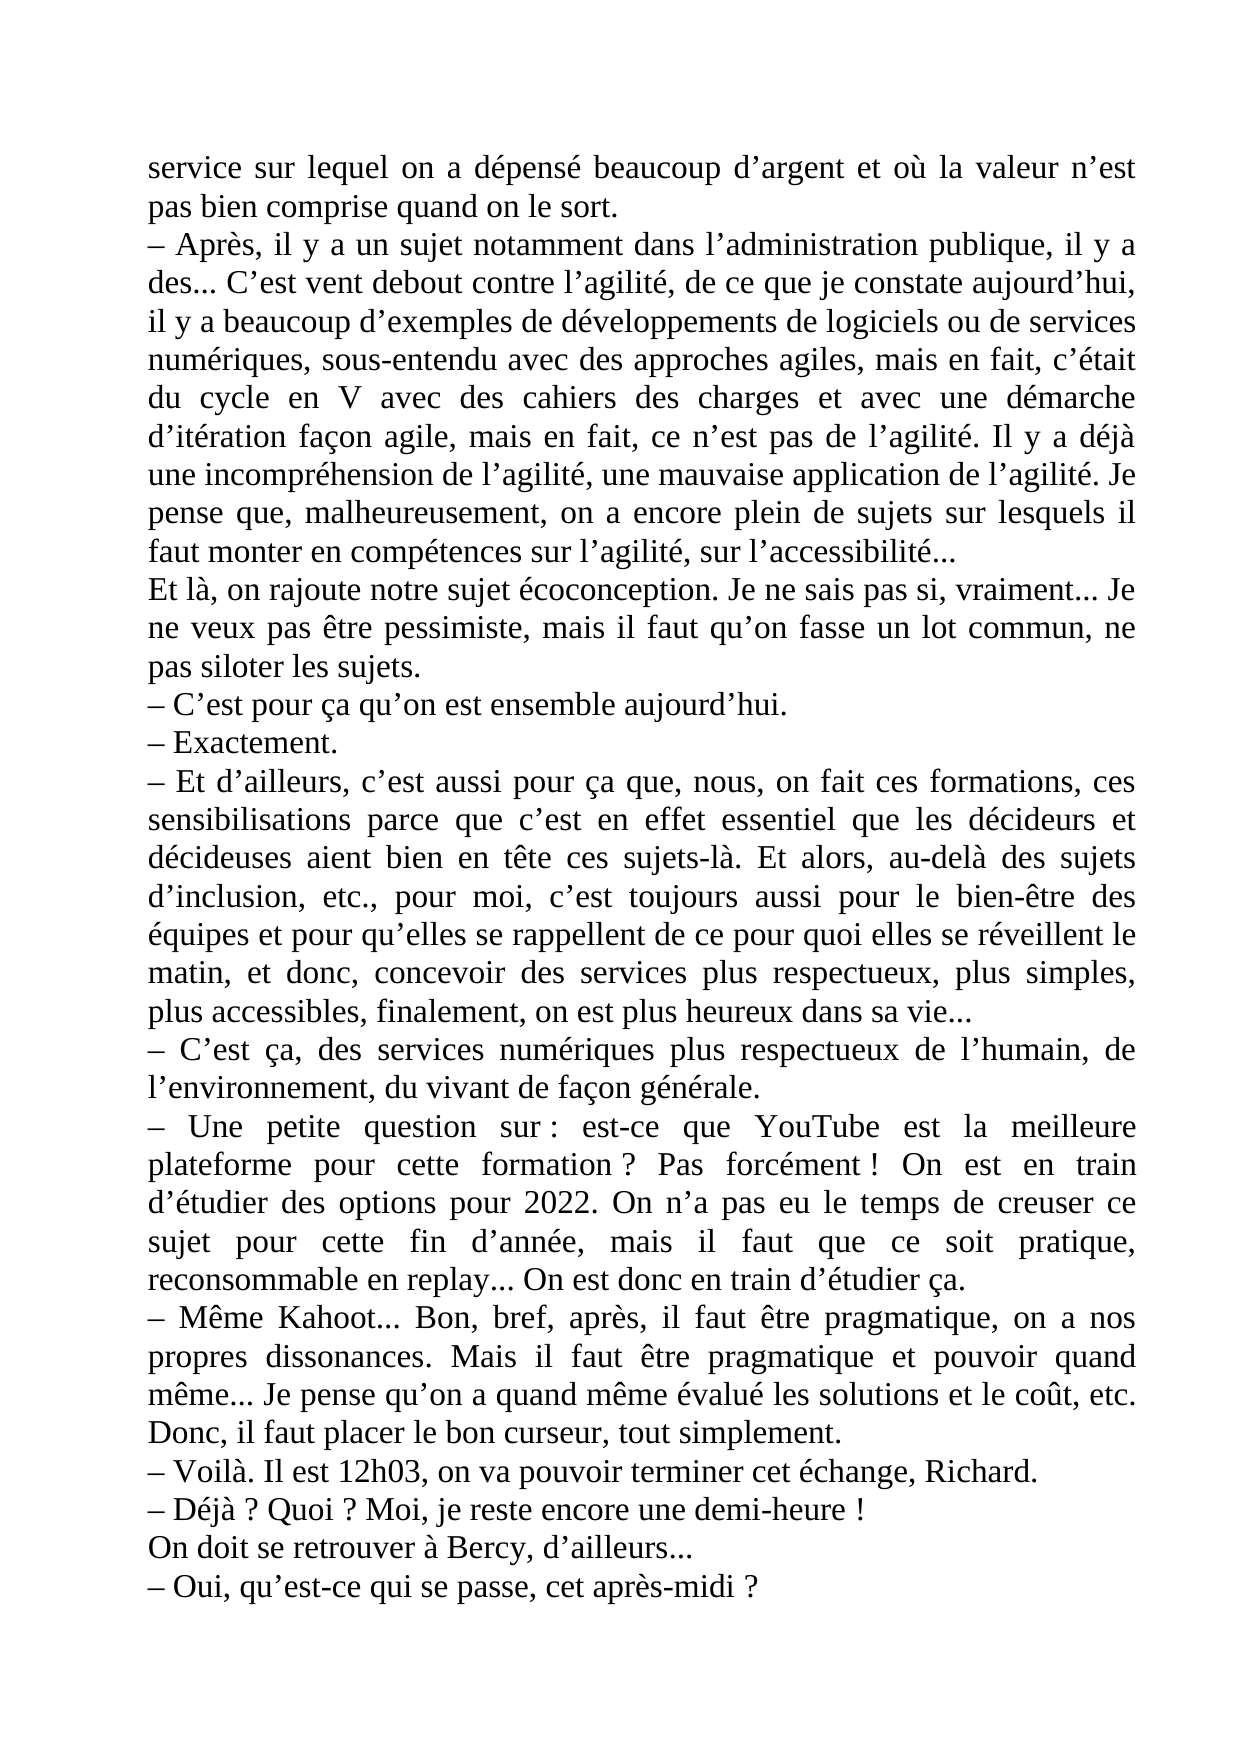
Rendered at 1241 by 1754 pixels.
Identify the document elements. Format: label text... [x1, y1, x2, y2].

text – C’est pour ça qu’on est ensemble aujourd’hui. [148, 684, 1137, 723]
text Et là, on rajoute notre sujet écoconception. Je ne sais pas si, vraiment... Je ne veux pas être pessimiste, mais il faut qu’on fasse un lot commun, ne pas siloter les sujets. [148, 569, 1137, 684]
text – Après, il y a un sujet notamment dans l’administration publique, il y a des... C’est vent debout contre l’agilité, de ce que je constate aujourd’hui, il y a beaucoup d’exemples de développements de logiciels ou de services numériques, sous-entendu avec des approches agiles, mais en fait, c’était du cycle en V avec des cahiers des charges et avec une démarche d’itération façon agile, mais en fait, ce n’est pas de l’agilité. Il y a déjà une incompréhension de l’agilité, une mauvaise application de l’agilité. Je pense que, malheureusement, on a encore plein de sujets sur lesquels il faut monter en compétences sur l’agilité, sur l’accessibilité... [148, 224, 1137, 569]
text – Et d’ailleurs, c’est aussi pour ça que, nous, on fait ces formations, ces sensibilisations parce que c’est en effet essentiel que les décideurs et décideuses aient bien en tête ces sujets-là. Et alors, au-delà des sujets d’inclusion, etc., pour moi, c’est toujours aussi pour le bien-être des équipes et pour qu’elles se rappellent de ce pour quoi elles se réveillent le matin, et donc, concevoir des services plus respectueux, plus simples, plus accessibles, finalement, on est plus heureux dans sa vie... [148, 761, 1137, 1029]
text – Une petite question sur : est-ce que YouTube est la meilleure plateforme pour cette formation ? Pas forcément ! On est en train d’étudier des options pour 2022. On n’a pas eu le temps de creuser ce sujet pour cette fin d’année, mais il faut que ce soit pratique, reconsommable en replay... On est donc en train d’étudier ça. [148, 1106, 1137, 1298]
text – Oui, qu’est-ce qui se passe, cet après-midi ? [148, 1566, 1137, 1604]
text service sur lequel on a dépensé beaucoup d’argent et où la valeur n’est pas bien comprise quand on le sort. [148, 148, 1137, 224]
text On doit se retrouver à Bercy, d’ailleurs... [148, 1528, 1137, 1566]
text – C’est ça, des services numériques plus respectueux de l’humain, de l’environnement, du vivant de façon générale. [148, 1029, 1137, 1106]
text – Déjà ? Quoi ? Moi, je reste encore une demi-heure ! [148, 1489, 1137, 1528]
text – Exactement. [148, 723, 1137, 761]
text – Même Kahoot... Bon, bref, après, il faut être pragmatique, on a nos propres dissonances. Mais il faut être pragmatique et pouvoir quand même... Je pense qu’on a quand même évalué les solutions et le coût, etc. Donc, il faut placer le bon curseur, tout simplement. [148, 1298, 1137, 1451]
text – Voilà. Il est 12h03, on va pouvoir terminer cet échange, Richard. [148, 1451, 1137, 1489]
